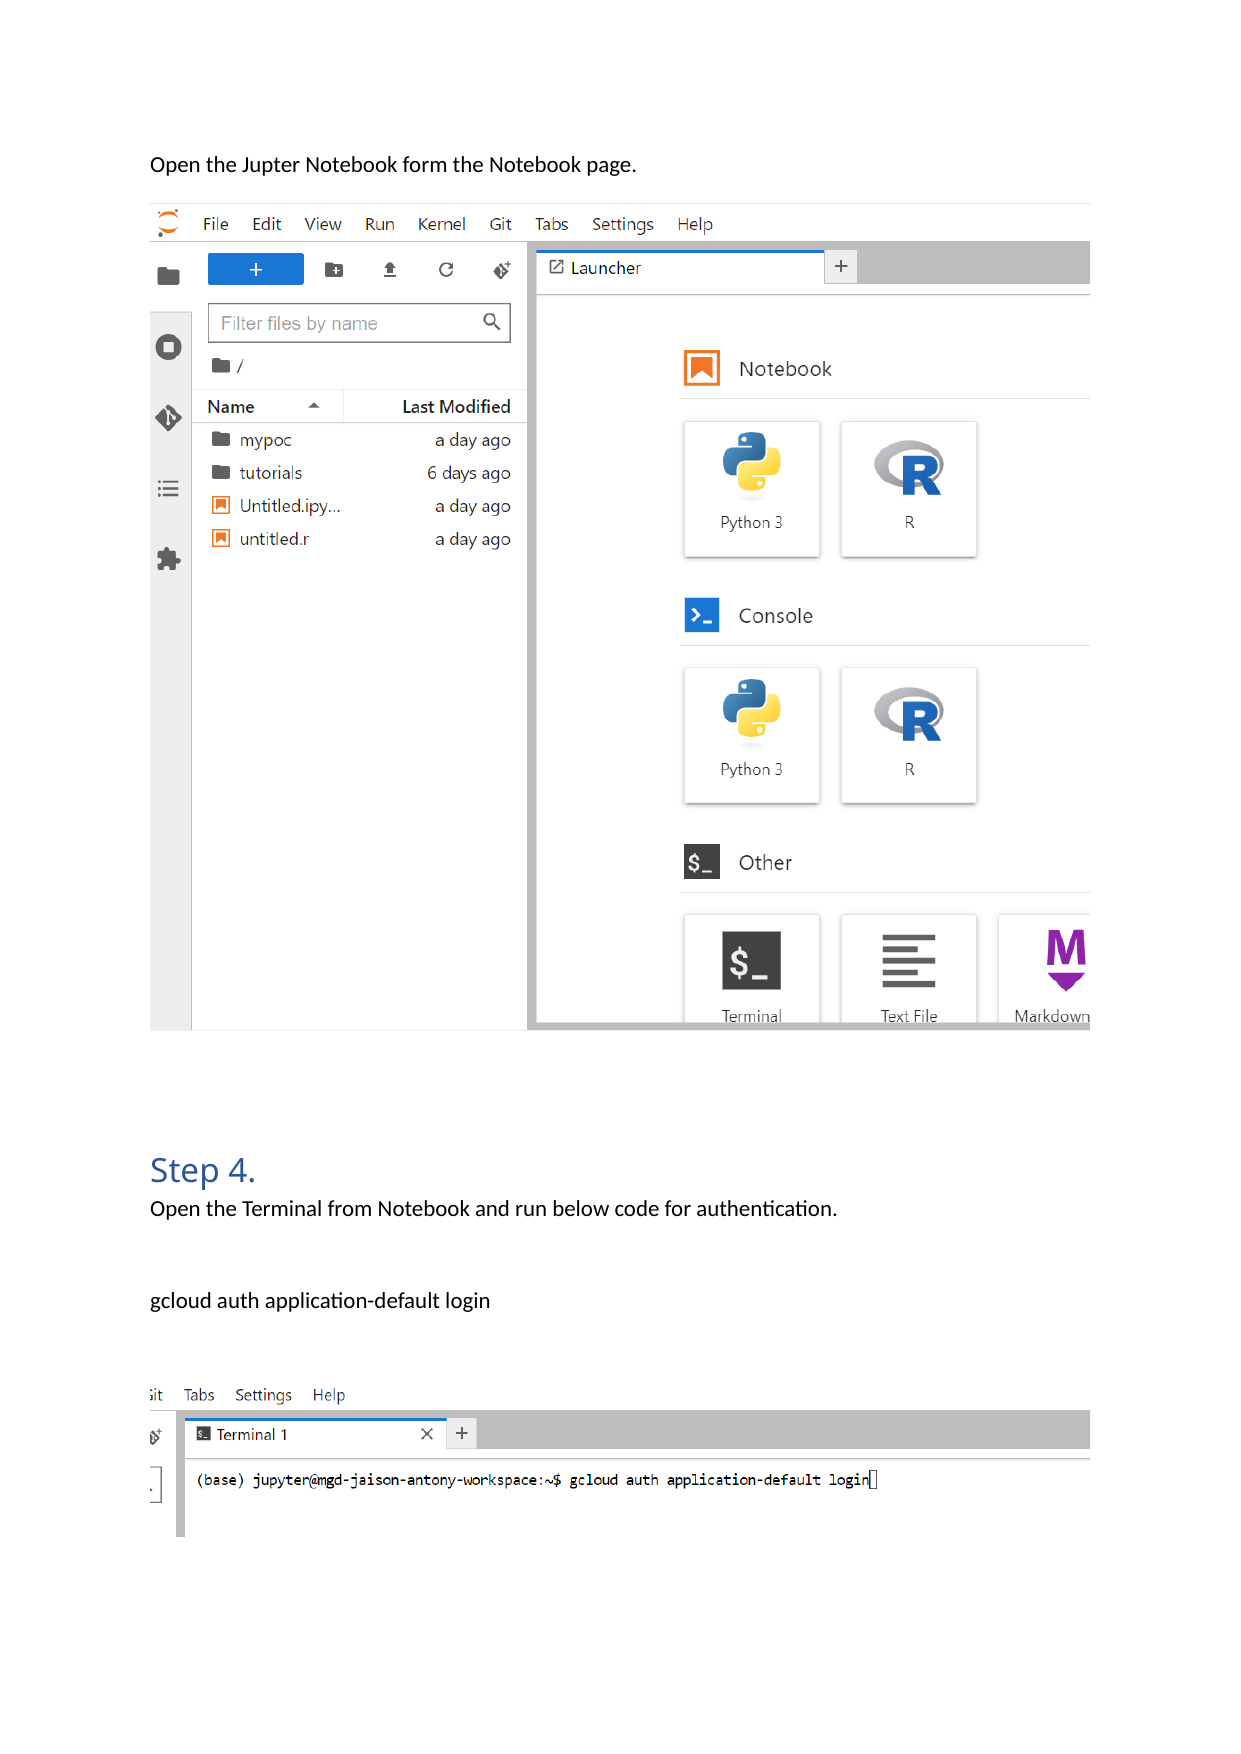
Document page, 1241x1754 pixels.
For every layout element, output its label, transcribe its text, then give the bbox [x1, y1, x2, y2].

text gcloud auth application-default login [150, 1286, 1090, 1314]
text Open the Jupter Notebook form the Notebook page. [150, 150, 1090, 178]
text Open the Terminal from Notebook and run below code for authentication. [150, 1194, 1090, 1222]
subtitle Step 4. [150, 1147, 1090, 1192]
